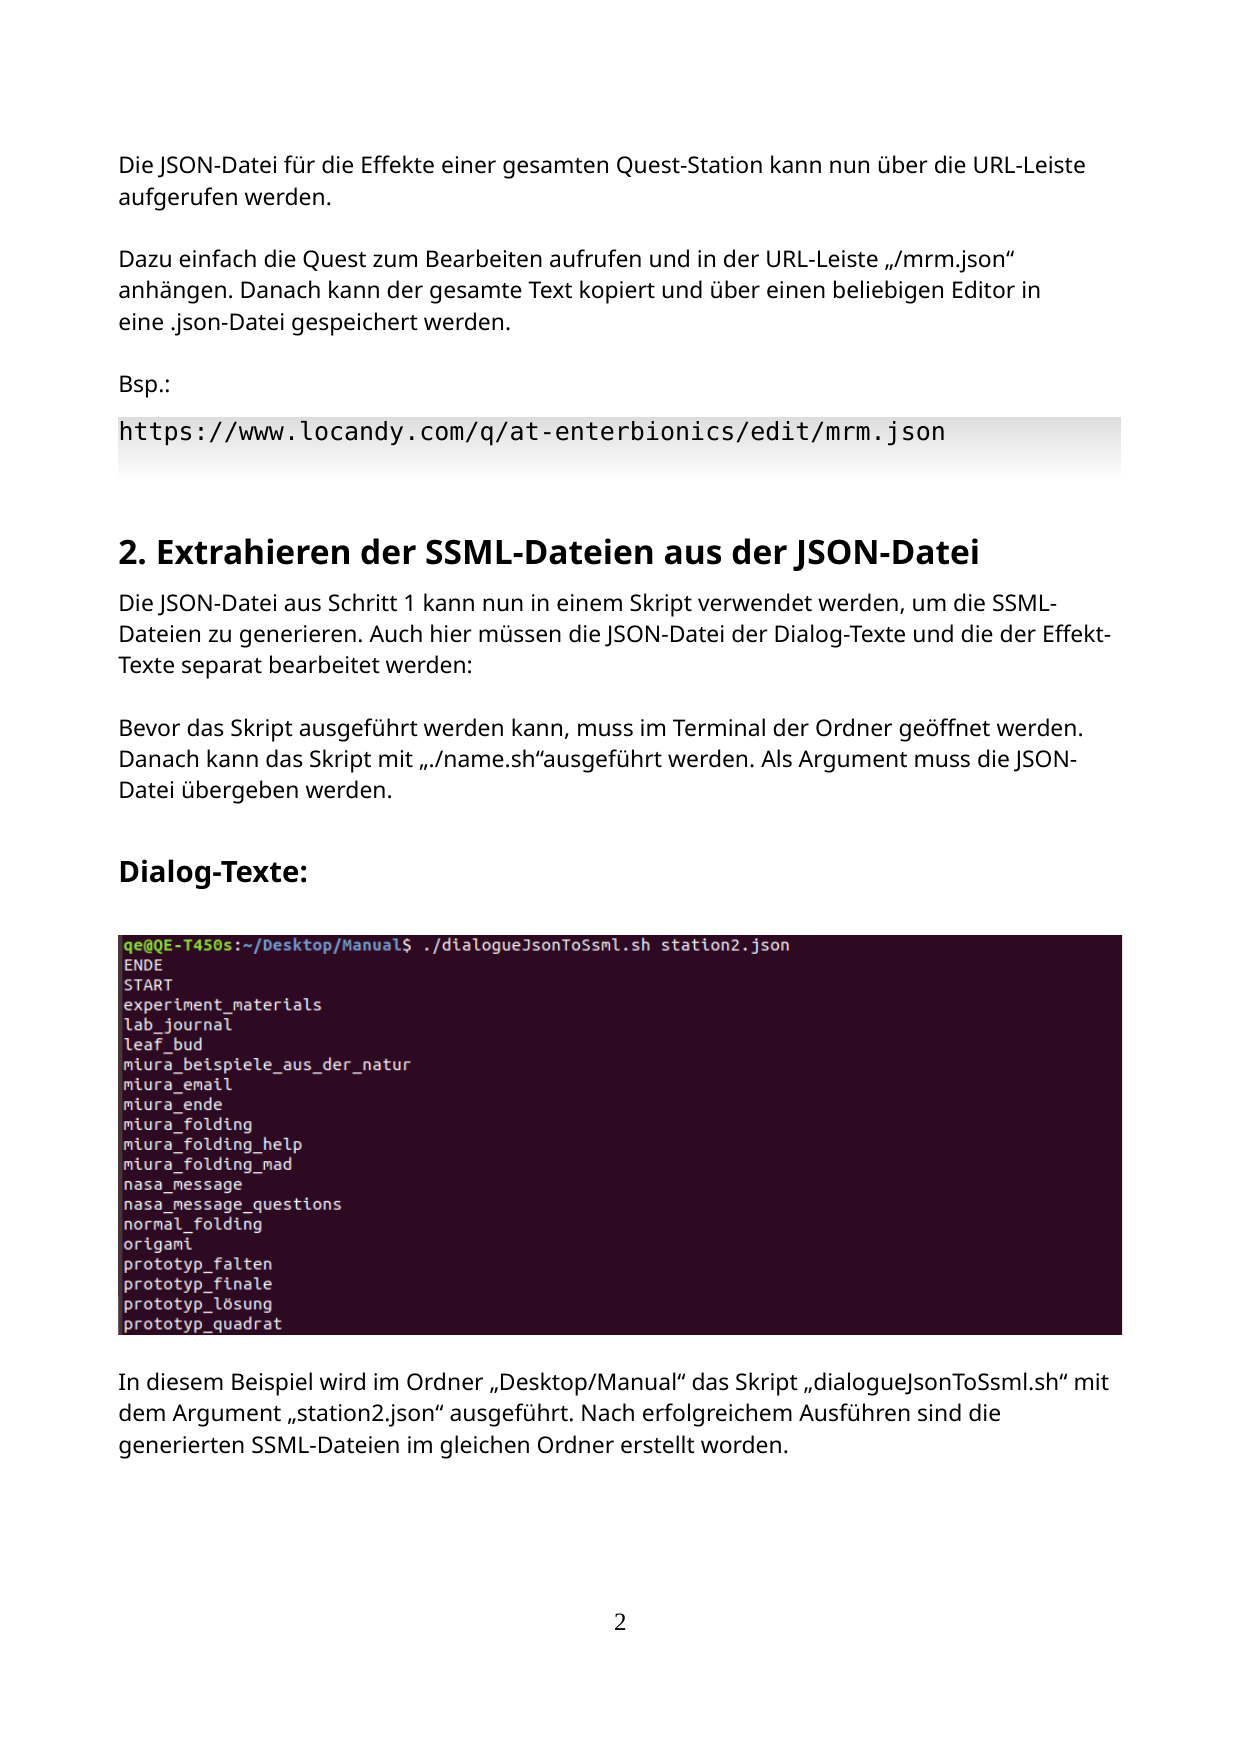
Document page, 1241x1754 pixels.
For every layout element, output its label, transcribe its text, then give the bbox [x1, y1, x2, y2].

text In diesem Beispiel wird im Ordner „Desktop/Manual“ das Skript „dialogueJsonToSsml.sh“ mit dem Argument „station2.json“ ausgeführt. Nach erfolgreichem Ausführen sind die generierten SSML-Dateien im gleichen Ordner erstellt worden. [118, 1366, 1122, 1460]
text Dazu einfach die Quest zum Bearbeiten aufrufen und in der URL-Leiste „/mrm.json“ anhängen. Danach kann der gesamte Text kopiert und über einen beliebigen Editor in eine .json-Datei gespeichert werden. [118, 243, 1122, 337]
text Bevor das Skript ausgeführt werden kann, muss im Terminal der Ordner geöffnet werden. Danach kann das Skript mit „./name.sh“ausgeführt werden. Als Argument muss die JSON-Datei übergeben werden. [118, 712, 1122, 805]
subtitle Dialog-Texte: [118, 851, 1122, 891]
picture [118, 935, 1123, 1335]
text Bsp.: [118, 368, 1122, 399]
subtitle 2. Extrahieren der SSML-Dateien aus der JSON-Datei [118, 528, 1122, 574]
text Die JSON-Datei für die Effekte einer gesamten Quest-Station kann nun über die URL-Leiste aufgerufen werden. [118, 149, 1122, 212]
text Die JSON-Datei aus Schritt 1 kann nun in einem Skript verwendet werden, um die SSML-Dateien zu generieren. Auch hier müssen die JSON-Datei der Dialog-Texte und die der Effekt-Texte separat bearbeitet werden: [118, 587, 1122, 680]
